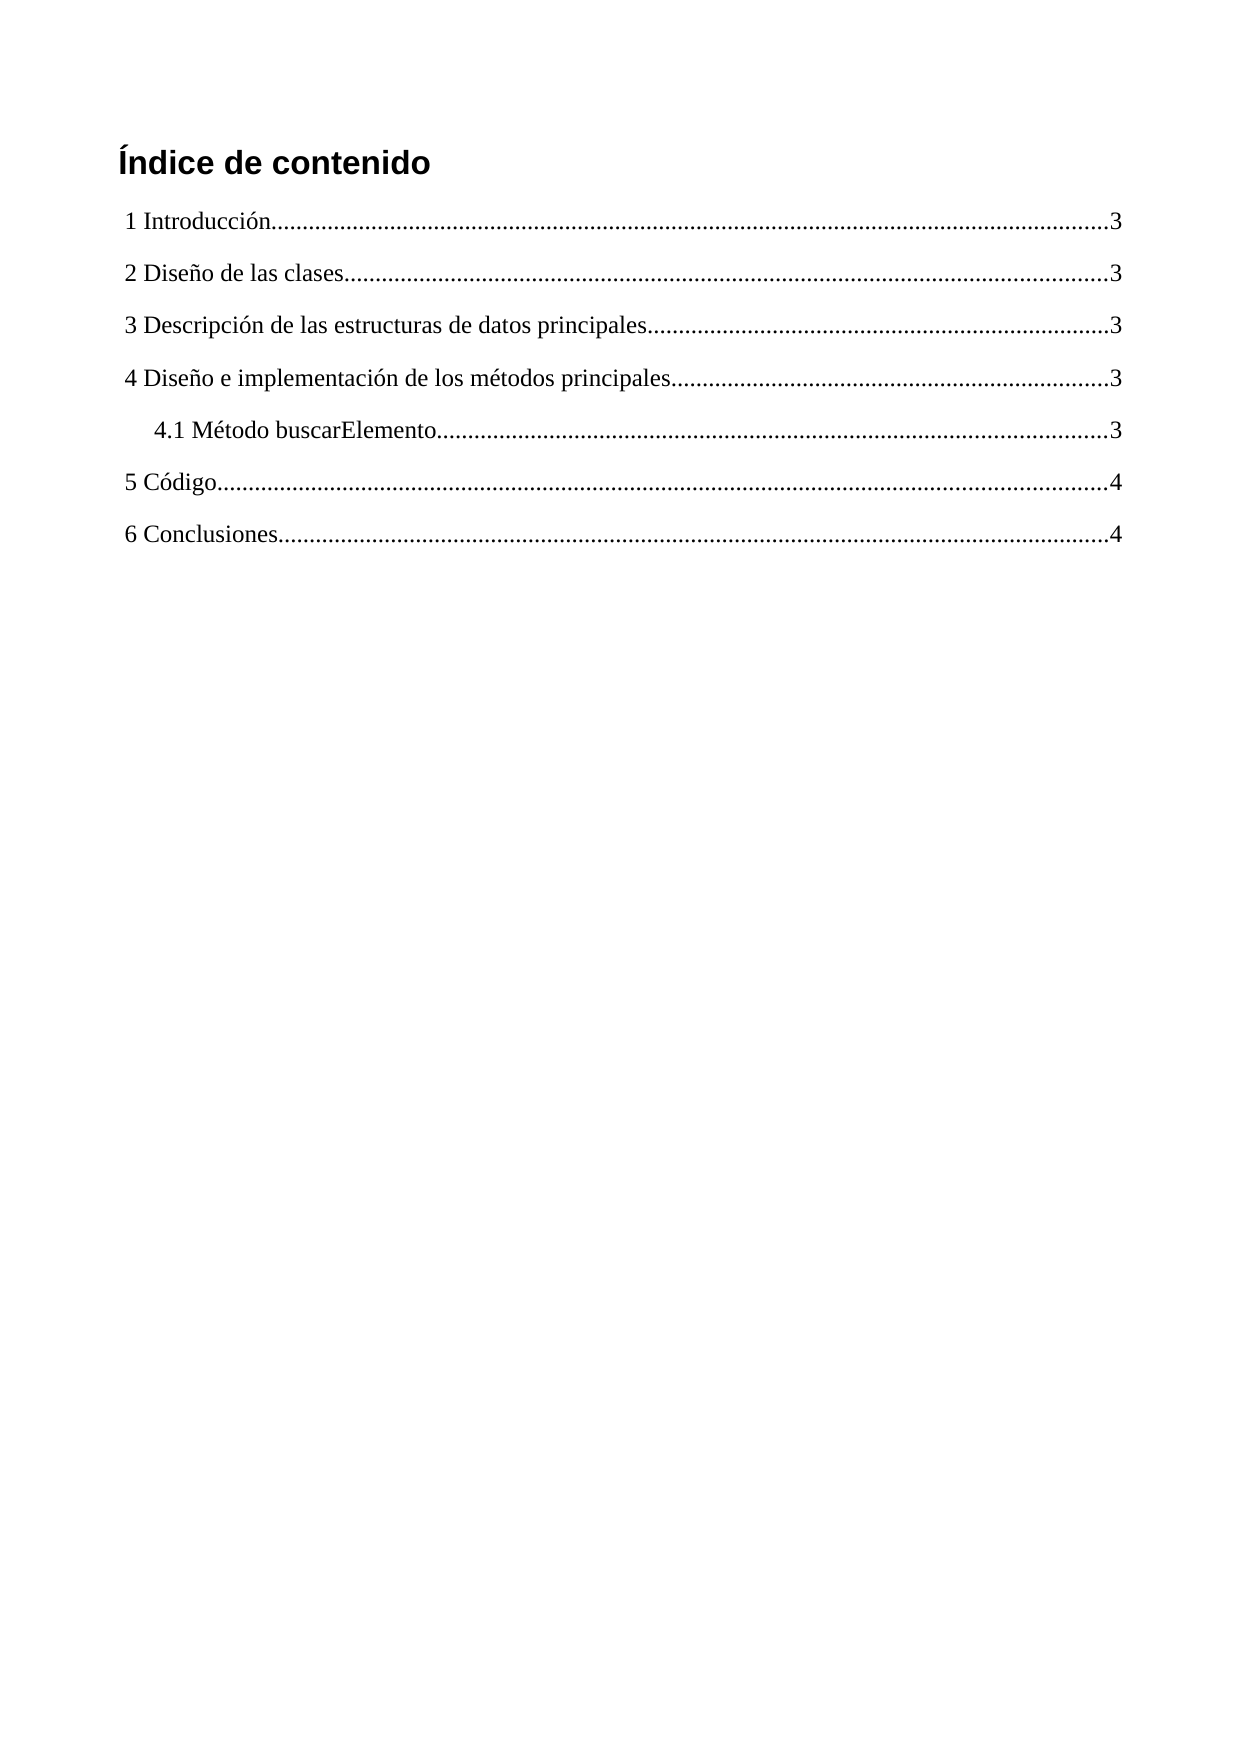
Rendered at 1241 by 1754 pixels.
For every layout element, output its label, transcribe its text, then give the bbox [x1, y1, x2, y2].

subtitle Índice de contenido [118, 143, 1122, 182]
text 4.1 Método buscarElemento 3 [148, 415, 1122, 444]
text 3 Descripción de las estructuras de datos principales 3 [118, 310, 1122, 339]
text 1 Introducción 3 [118, 206, 1122, 234]
text 5 Código 4 [118, 467, 1122, 496]
text 4 Diseño e implementación de los métodos principales 3 [118, 363, 1122, 391]
text 6 Conclusiones 4 [118, 519, 1122, 548]
text 2 Diseño de las clases 3 [118, 258, 1122, 287]
